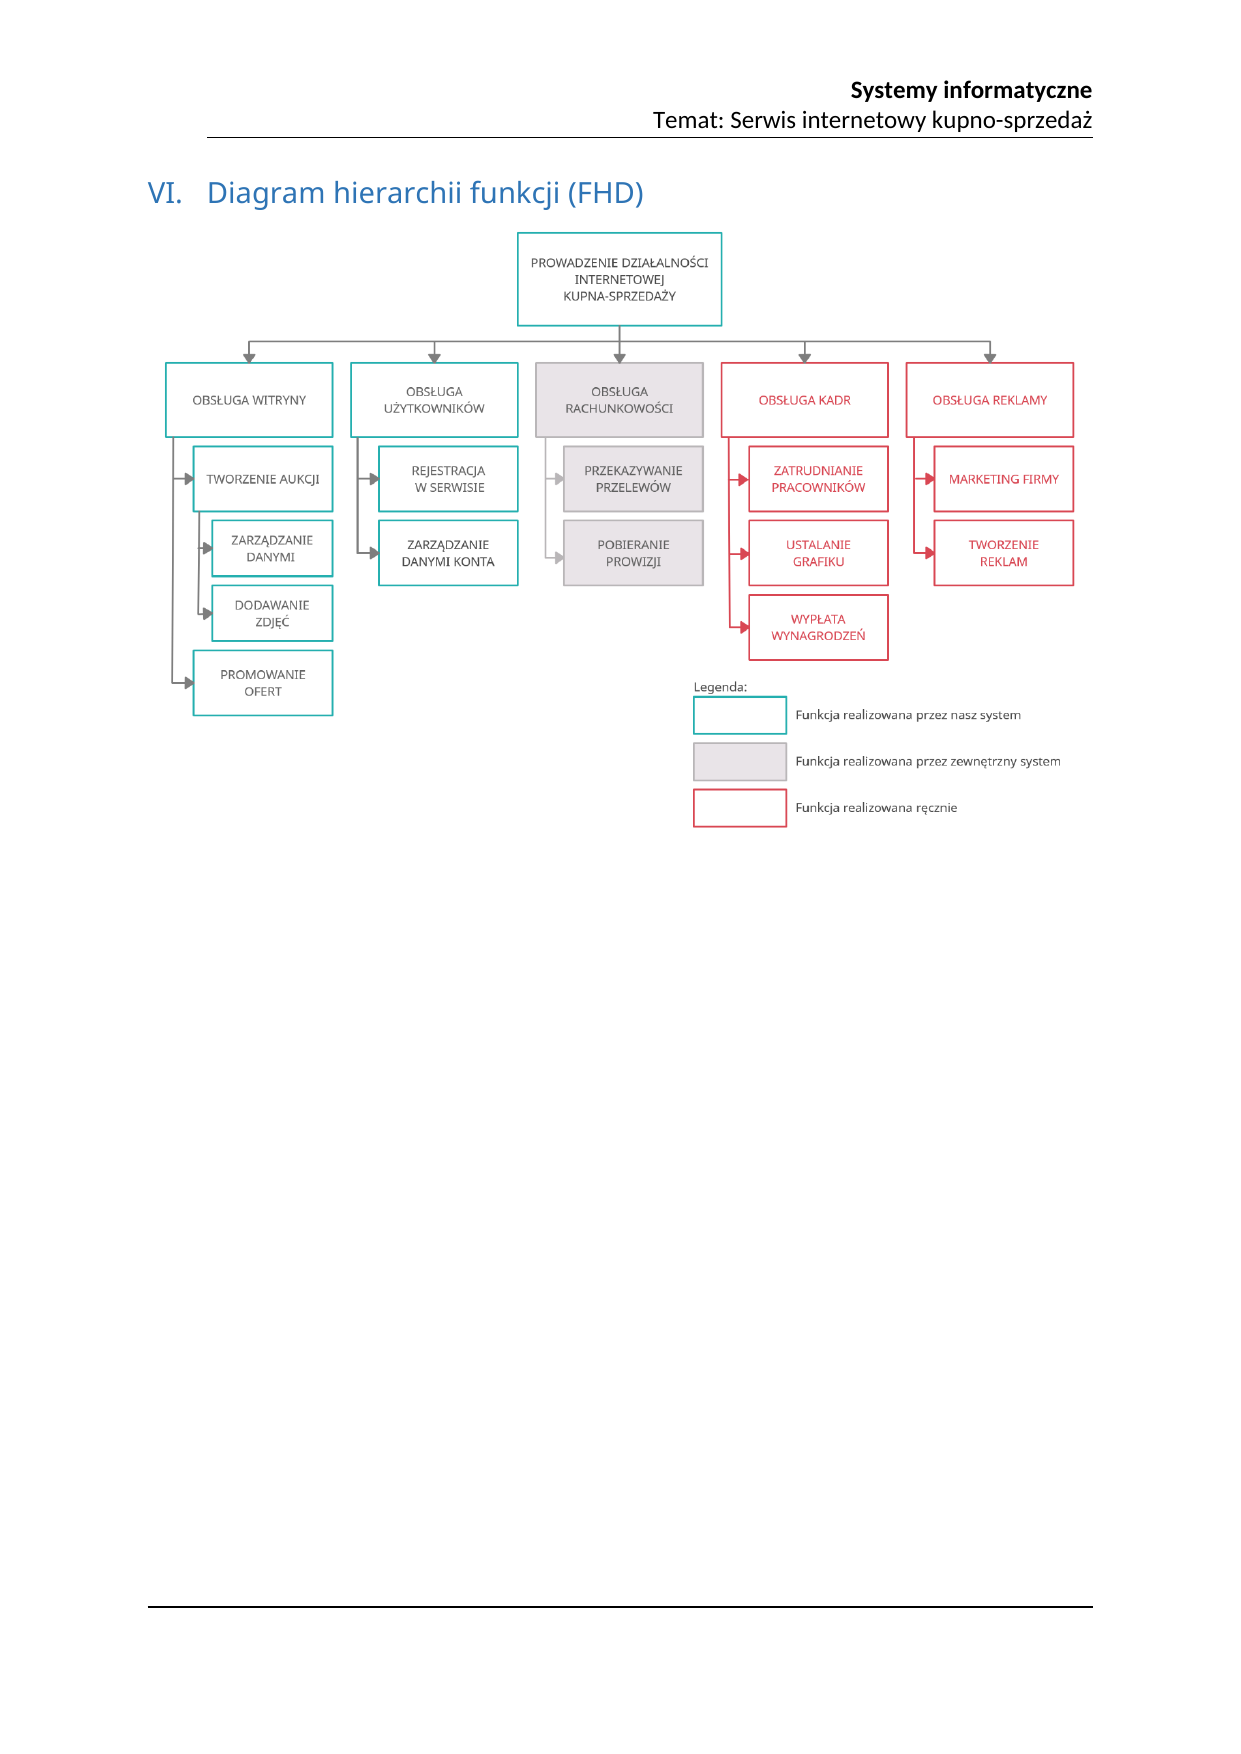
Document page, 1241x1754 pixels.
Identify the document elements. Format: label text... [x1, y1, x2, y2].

picture [147, 215, 1092, 845]
subtitle Diagram hierarchii funkcji (FHD) [148, 173, 1093, 212]
